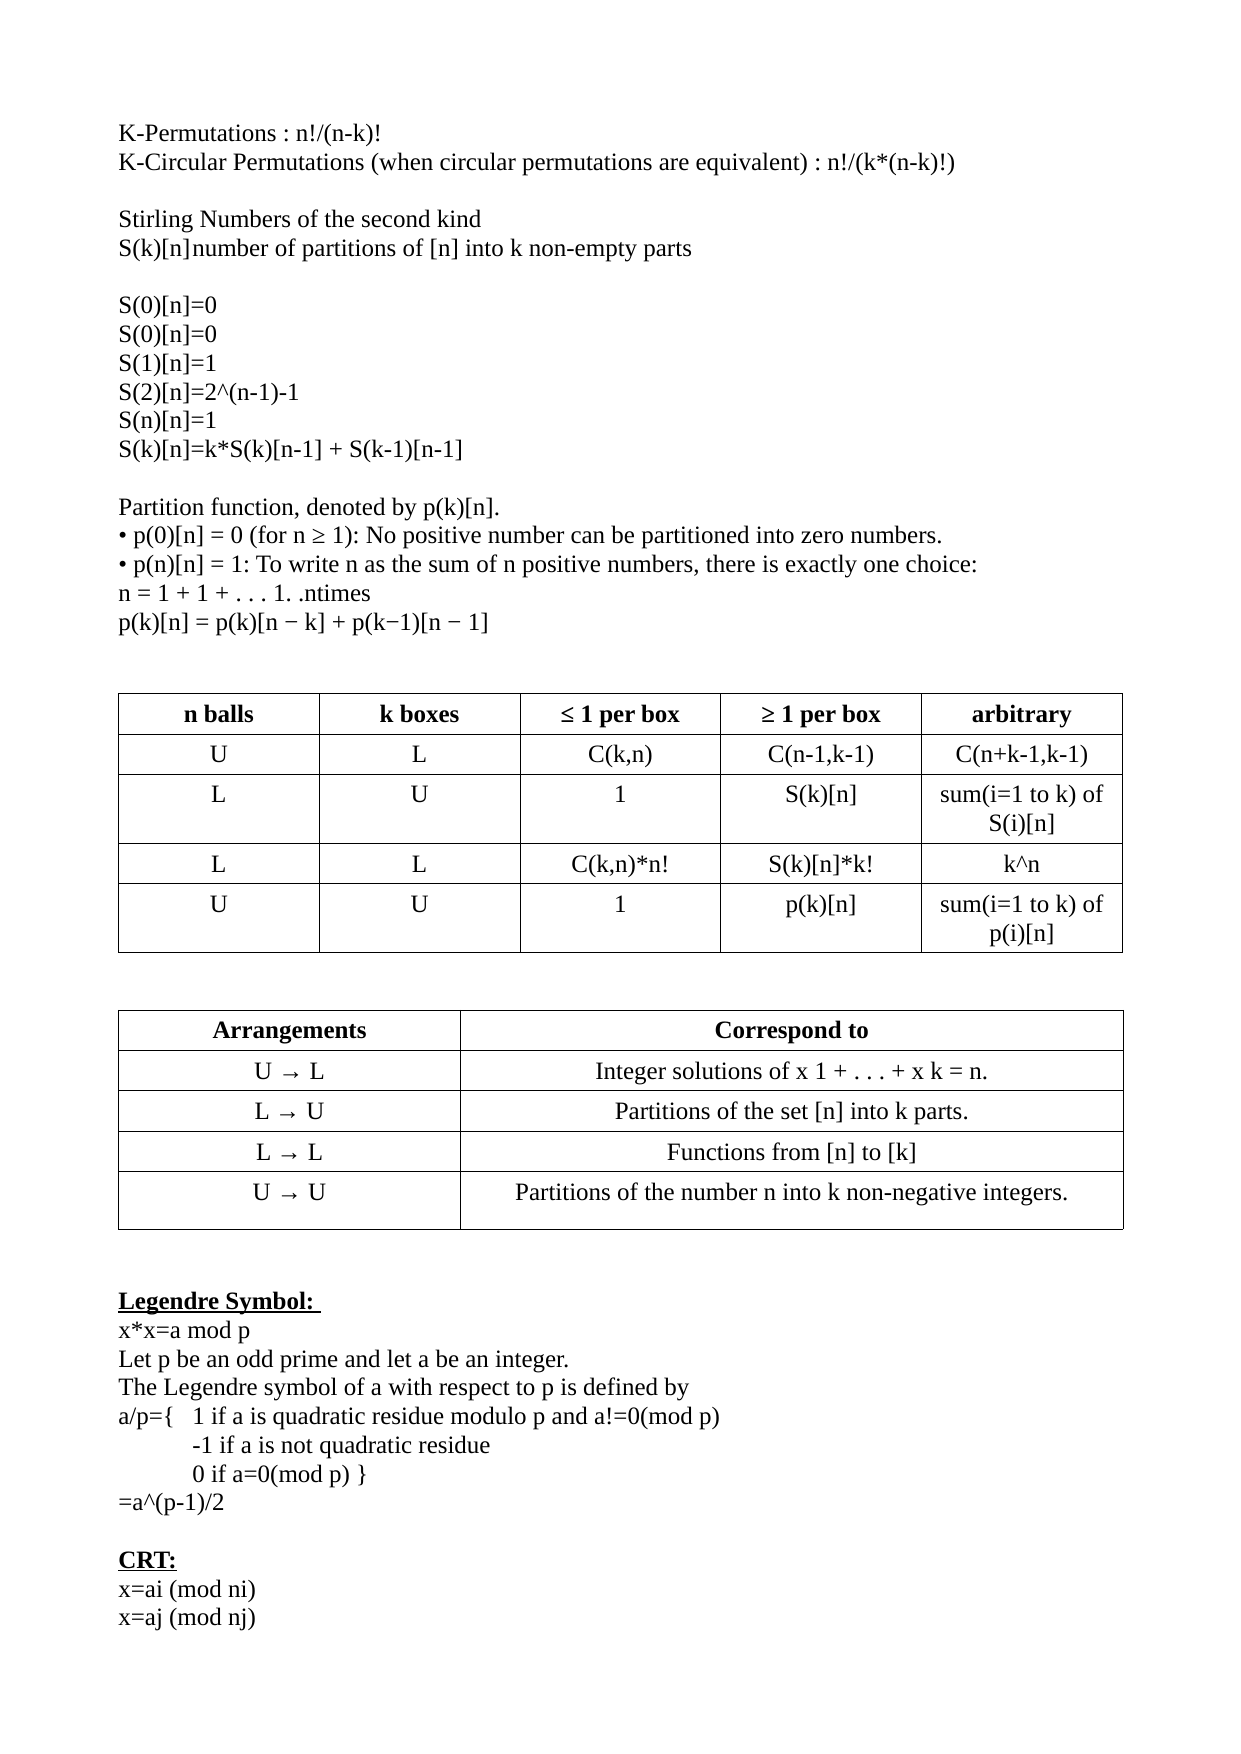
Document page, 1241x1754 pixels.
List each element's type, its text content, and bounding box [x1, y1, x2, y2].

text S(k)[n]=k*S(k)[n-1] + S(k-1)[n-1] [118, 434, 1122, 463]
table_cell C(k,n)*n! [521, 844, 720, 883]
table_cell U [320, 775, 520, 843]
text The Legendre symbol of a with respect to p is defined by [118, 1372, 1122, 1401]
table_cell L → U [119, 1091, 460, 1131]
table_cell L [320, 735, 520, 774]
text a/p={ 1 if a is quadratic residue modulo p and a!=0(mod p) [118, 1401, 1122, 1430]
table_header Correspond to [461, 1011, 1123, 1050]
text S(0)[n]=0 [118, 319, 1122, 348]
table_cell 1 [521, 775, 720, 843]
text S(2)[n]=2^(n-1)-1 [118, 377, 1122, 406]
table_cell U [119, 735, 319, 774]
table_cell Partitions of the set [n] into k parts. [461, 1091, 1123, 1131]
text -1 if a is not quadratic residue [118, 1430, 1122, 1459]
table_header k boxes [320, 694, 520, 733]
text x=ai (mod ni) [118, 1574, 1122, 1602]
text • p(n)[n] = 1: To write n as the sum of n positive numbers, there is exactly one choice: [118, 549, 1122, 578]
table_cell 1 [521, 884, 720, 952]
table_header ≤ 1 per box [521, 694, 720, 733]
table_cell L [119, 844, 319, 883]
table_cell sum(i=1 to k) of p(i)[n] [922, 884, 1122, 952]
text 0 if a=0(mod p) } [118, 1459, 1122, 1487]
table_cell k^n [922, 844, 1122, 883]
table_header arbitrary [922, 694, 1122, 733]
table_cell U [320, 884, 520, 952]
table_header ≥ 1 per box [721, 694, 921, 733]
text n = 1 + 1 + . . . 1. .ntimes [118, 578, 1122, 607]
text S(n)[n]=1 [118, 406, 1122, 434]
table_header Arrangements [119, 1011, 460, 1050]
table_cell L [119, 775, 319, 843]
table_cell C(n+k-1,k-1) [922, 735, 1122, 774]
table_cell C(n-1,k-1) [721, 735, 921, 774]
table_cell p(k)[n] [721, 884, 921, 952]
text Let p be an odd prime and let a be an integer. [118, 1344, 1122, 1372]
text S(k)[n] number of partitions of [n] into k non-empty parts [118, 233, 1122, 262]
text S(1)[n]=1 [118, 348, 1122, 377]
table_cell Partitions of the number n into k non-negative integers. [461, 1172, 1123, 1228]
text Legendre Symbol: [118, 1286, 1122, 1315]
text p(k)[n] = p(k)[n − k] + p(k−1)[n − 1] [118, 607, 1122, 636]
table_cell U [119, 884, 319, 952]
table_cell L [320, 844, 520, 883]
text x*x=a mod p [118, 1315, 1122, 1344]
text Stirling Numbers of the second kind [118, 204, 1122, 233]
table_cell C(k,n) [521, 735, 720, 774]
table_cell S(k)[n] [721, 775, 921, 843]
table_header n balls [119, 694, 319, 733]
table_cell Functions from [n] to [k] [461, 1132, 1123, 1171]
table_cell U → L [119, 1051, 460, 1090]
table_cell Integer solutions of x 1 + . . . + x k = n. [461, 1051, 1123, 1090]
text CRT: [118, 1545, 1122, 1574]
text x=aj (mod nj) [118, 1602, 1122, 1631]
text K-Permutations : n!/(n-k)! [118, 118, 1122, 147]
table_cell U → U [119, 1172, 460, 1228]
text Partition function, denoted by p(k)[n]. [118, 492, 1122, 521]
text S(0)[n]=0 [118, 291, 1122, 319]
text =a^(p-1)/2 [118, 1487, 1122, 1516]
table_cell L → L [119, 1132, 460, 1171]
text • p(0)[n] = 0 (for n ≥ 1): No positive number can be partitioned into zero numbers. [118, 521, 1122, 549]
table_cell sum(i=1 to k) of S(i)[n] [922, 775, 1122, 843]
table_cell S(k)[n]*k! [721, 844, 921, 883]
text K-Circular Permutations (when circular permutations are equivalent) : n!/(k*(n-k)!) [118, 147, 1122, 176]
